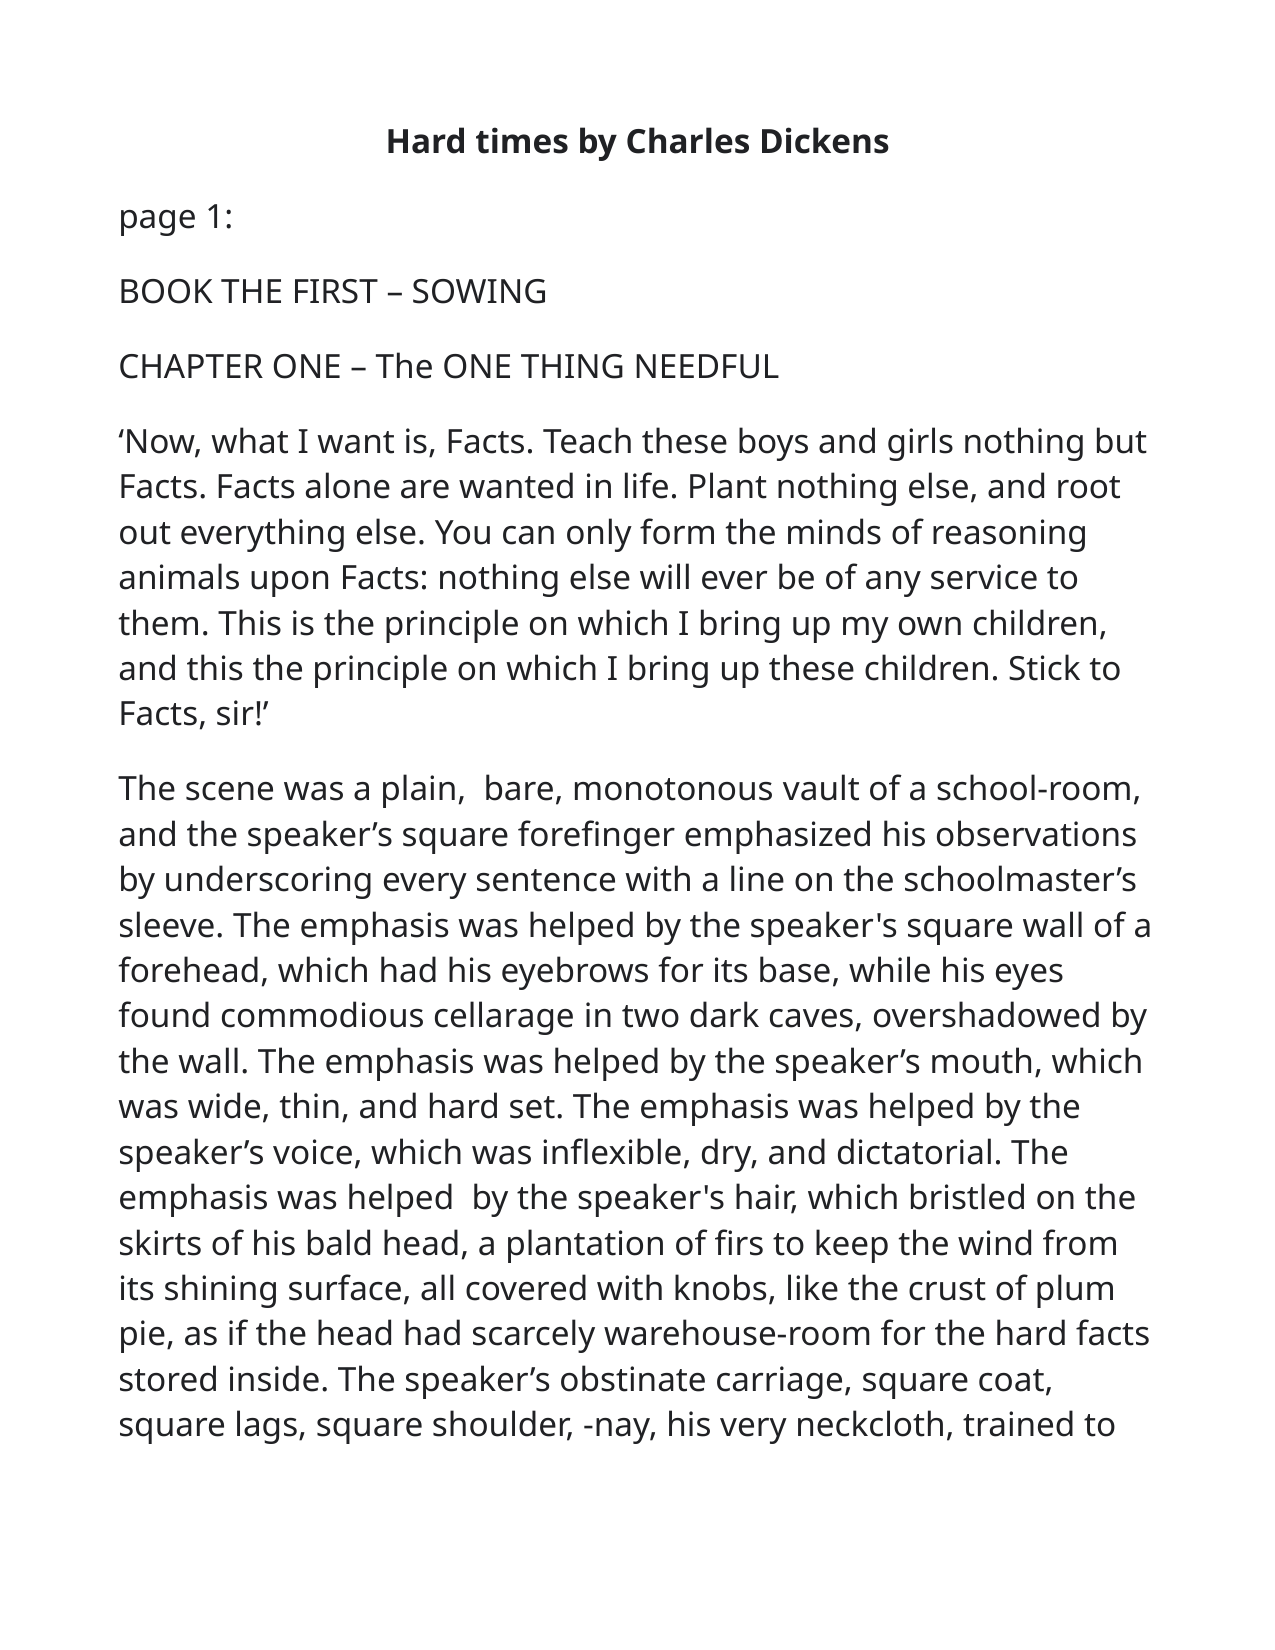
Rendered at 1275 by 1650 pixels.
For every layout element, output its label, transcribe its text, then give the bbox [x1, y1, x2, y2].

text The scene was a plain, bare, monotonous vault of a school-room, and the speaker’s square forefinger emphasized his observations by underscoring every sentence with a line on the schoolmaster’s sleeve. The emphasis was helped by the speaker's square wall of a forehead, which had his eyebrows for its base, while his eyes found commodious cellarage in two dark caves, overshadowed by the wall. The emphasis was helped by the speaker’s mouth, which was wide, thin, and hard set. The emphasis was helped by the speaker’s voice, which was inflexible, dry, and dictatorial. The emphasis was helped by the speaker's hair, which bristled on the skirts of his bald head, a plantation of firs to keep the wind from its shining surface, all covered with knobs, like the crust of plum pie, as if the head had scarcely warehouse-room for the hard facts stored inside. The speaker’s obstinate carriage, square coat, square lags, square shoulder, -nay, his very neckcloth, trained to [118, 765, 1157, 1446]
text page 1: [118, 193, 1157, 238]
text Hard times by Charles Dickens [118, 118, 1157, 163]
text BOOK THE FIRST – SOWING [118, 268, 1157, 313]
text CHAPTER ONE – The ONE THING NEEDFUL [118, 343, 1157, 388]
text ‘Now, what I want is, Facts. Teach these boys and girls nothing but Facts. Facts alone are wanted in life. Plant nothing else, and root out everything else. You can only form the minds of reasoning animals upon Facts: nothing else will ever be of any service to them. This is the principle on which I bring up my own children, and this the principle on which I bring up these children. Stick to Facts, sir!’ [118, 418, 1157, 736]
